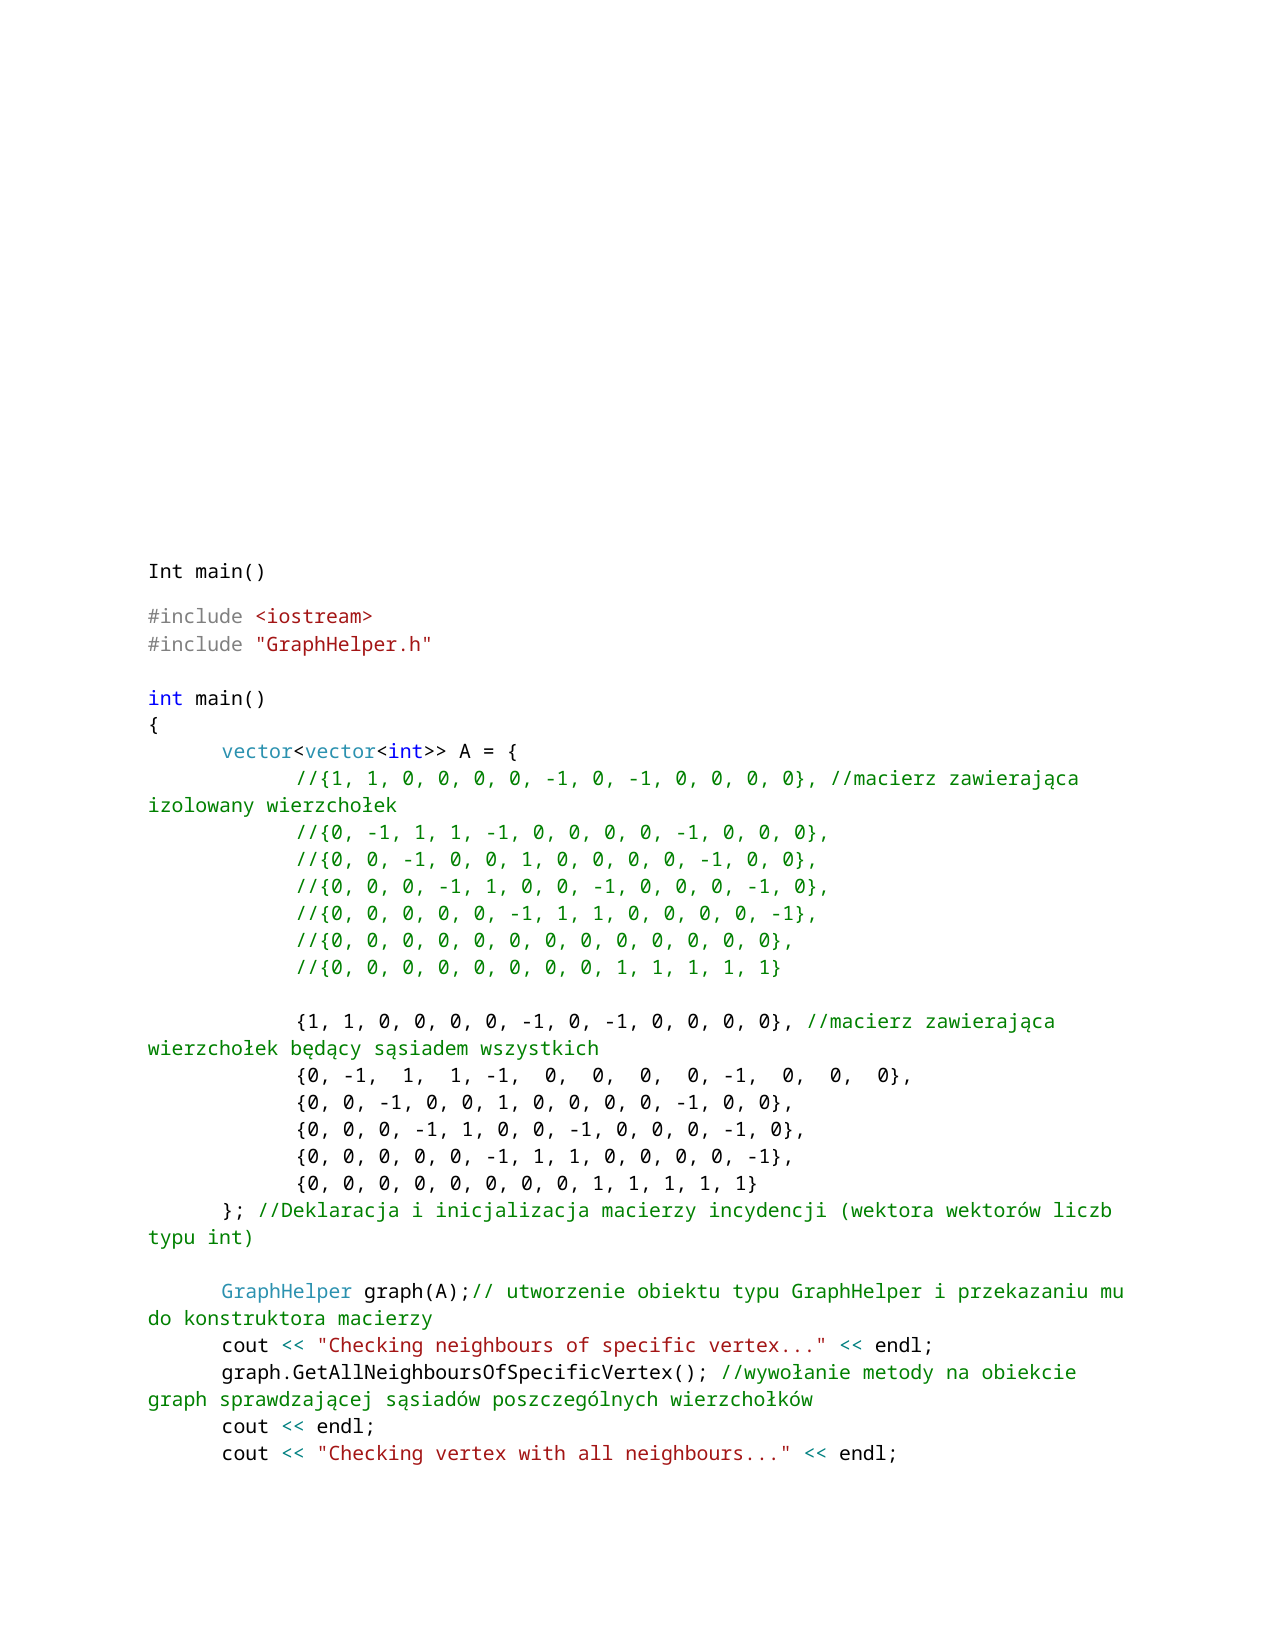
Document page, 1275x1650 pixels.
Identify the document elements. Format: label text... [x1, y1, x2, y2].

text {0, -1, 1, 1, -1, 0, 0, 0, 0, -1, 0, 0, 0}, [148, 1061, 1127, 1088]
text #include "GraphHelper.h" [148, 630, 1127, 657]
text //{0, -1, 1, 1, -1, 0, 0, 0, 0, -1, 0, 0, 0}, [148, 819, 1127, 846]
text {0, 0, 0, -1, 1, 0, 0, -1, 0, 0, 0, -1, 0}, [148, 1115, 1127, 1142]
text //{0, 0, 0, 0, 0, 0, 0, 0, 0, 0, 0, 0, 0}, [148, 927, 1127, 953]
text //{0, 0, 0, 0, 0, 0, 0, 0, 1, 1, 1, 1, 1} [148, 953, 1127, 981]
text {0, 0, 0, 0, 0, 0, 0, 0, 1, 1, 1, 1, 1} [148, 1169, 1127, 1196]
text //{0, 0, 0, 0, 0, -1, 1, 1, 0, 0, 0, 0, -1}, [148, 899, 1127, 927]
text //{0, 0, 0, -1, 1, 0, 0, -1, 0, 0, 0, -1, 0}, [148, 873, 1127, 899]
text {0, 0, 0, 0, 0, -1, 1, 1, 0, 0, 0, 0, -1}, [148, 1142, 1127, 1169]
text //{1, 1, 0, 0, 0, 0, -1, 0, -1, 0, 0, 0, 0}, //macierz zawierająca izolowany wierzchołek [148, 765, 1127, 819]
text cout << endl; [148, 1412, 1127, 1439]
text cout << "Checking neighbours of specific vertex..." << endl; [148, 1331, 1127, 1358]
text #include <iostream> [148, 603, 1127, 630]
text }; //Deklaracja i inicjalizacja macierzy incydencji (wektora wektorów liczb typu int) [148, 1196, 1127, 1250]
text { [148, 711, 1127, 738]
text int main() [148, 684, 1127, 711]
text Int main() [148, 557, 1127, 584]
text GraphHelper graph(A);// utworzenie obiektu typu GraphHelper i przekazaniu mu do konstruktora macierzy [148, 1277, 1127, 1331]
text {1, 1, 0, 0, 0, 0, -1, 0, -1, 0, 0, 0, 0}, //macierz zawierająca wierzchołek będący sąsiadem wszystkich [148, 1007, 1127, 1061]
text vector<vector<int>> A = { [148, 738, 1127, 765]
text graph.GetAllNeighboursOfSpecificVertex(); //wywołanie metody na obiekcie graph sprawdzającej sąsiadów poszczególnych wierzchołków [148, 1358, 1127, 1412]
text {0, 0, -1, 0, 0, 1, 0, 0, 0, 0, -1, 0, 0}, [148, 1088, 1127, 1115]
text //{0, 0, -1, 0, 0, 1, 0, 0, 0, 0, -1, 0, 0}, [148, 846, 1127, 873]
text cout << "Checking vertex with all neighbours..." << endl; [148, 1439, 1127, 1466]
